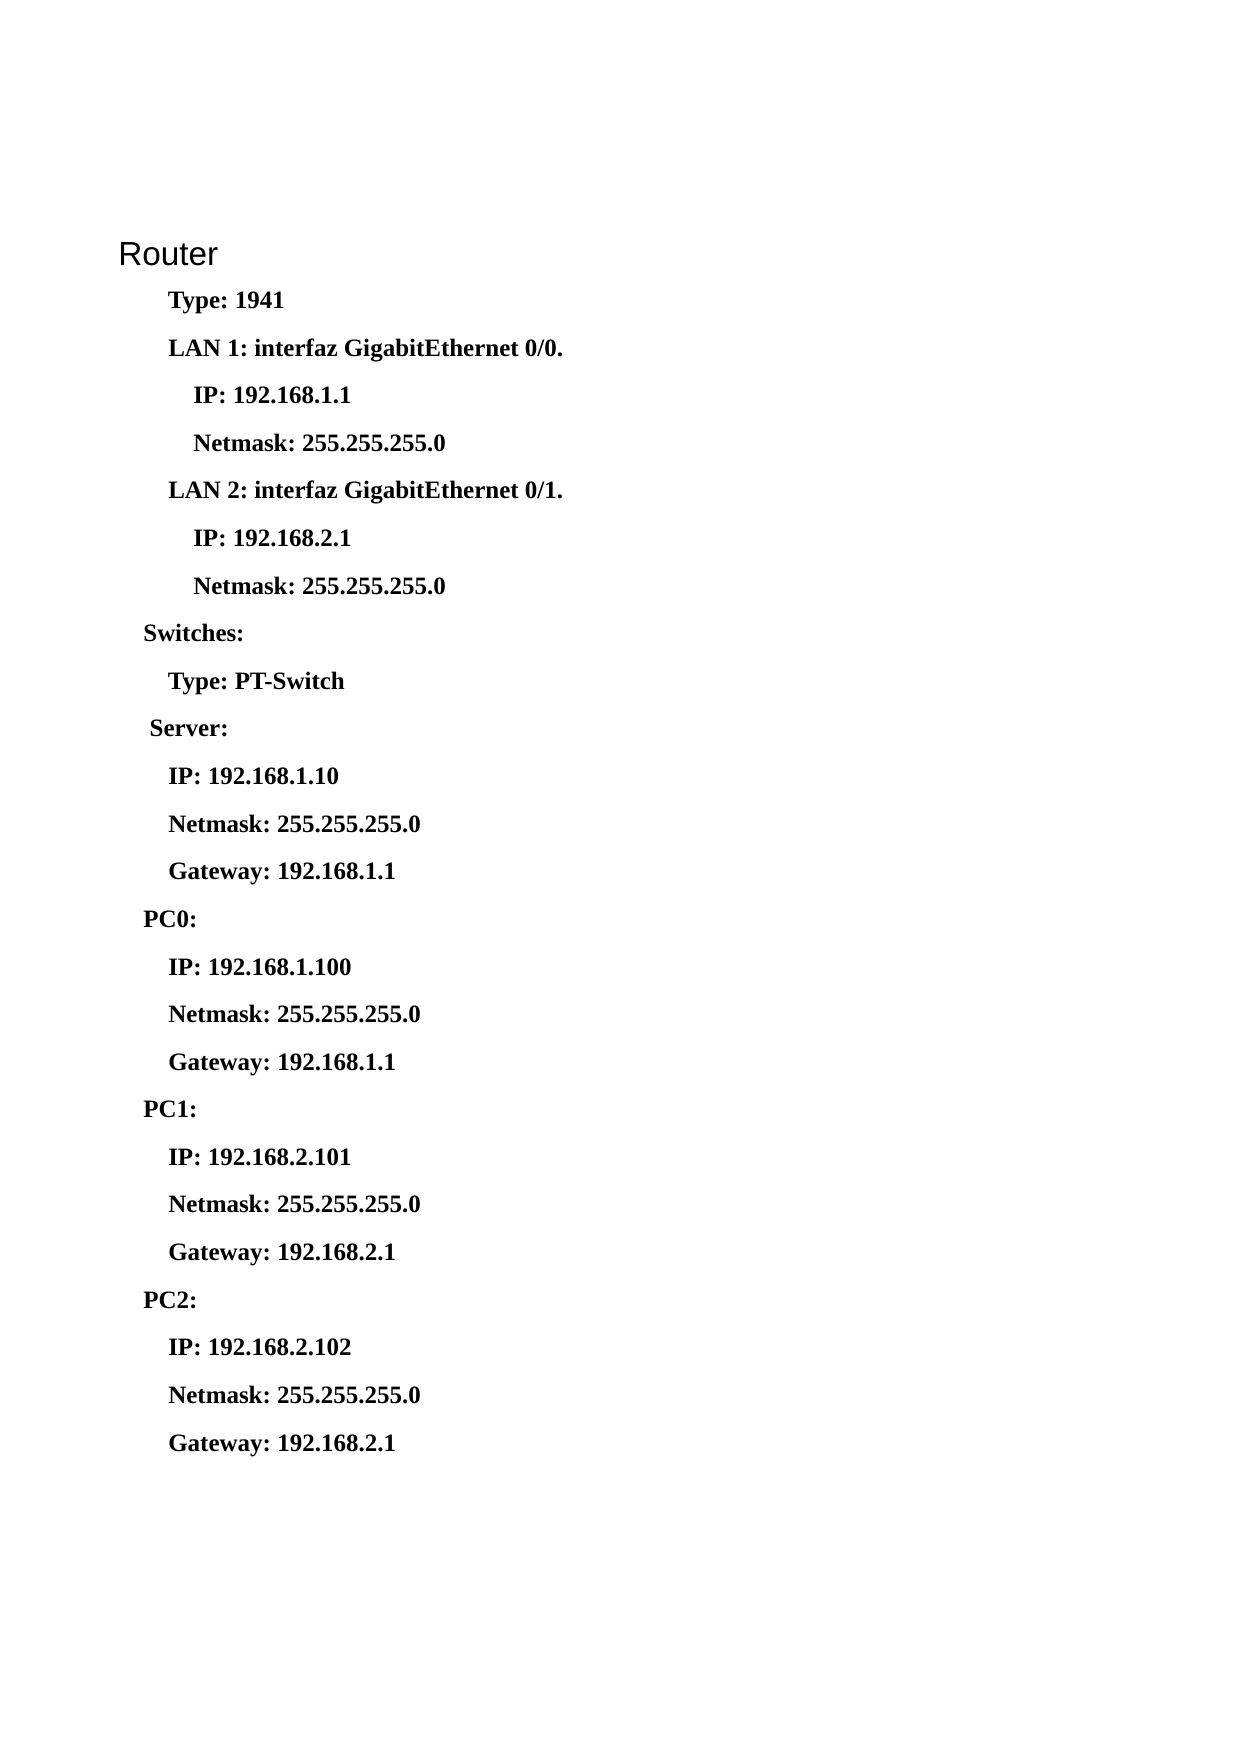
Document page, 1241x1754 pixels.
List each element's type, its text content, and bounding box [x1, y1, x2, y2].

subtitle Router [118, 234, 1122, 273]
text PC0: [118, 904, 1122, 933]
text Netmask: 255.255.255.0 [118, 809, 1122, 837]
text PC1: [118, 1094, 1122, 1123]
text IP: 192.168.2.101 [118, 1142, 1122, 1171]
text IP: 192.168.2.102 [118, 1332, 1122, 1361]
text IP: 192.168.1.1 [118, 380, 1122, 409]
text Netmask: 255.255.255.0 [118, 1380, 1122, 1409]
text Netmask: 255.255.255.0 [118, 999, 1122, 1028]
text Server: [118, 713, 1122, 742]
text PC2: [118, 1285, 1122, 1313]
text Netmask: 255.255.255.0 [118, 571, 1122, 599]
text IP: 192.168.1.100 [118, 952, 1122, 980]
text Gateway: 192.168.2.1 [118, 1428, 1122, 1456]
text Type: 1941 [118, 285, 1122, 314]
text IP: 192.168.2.1 [118, 523, 1122, 552]
text LAN 2: interfaz GigabitEthernet 0/1. [118, 476, 1122, 504]
text IP: 192.168.1.10 [118, 761, 1122, 790]
text Type: PT-Switch [118, 666, 1122, 695]
text Netmask: 255.255.255.0 [118, 428, 1122, 457]
text LAN 1: interfaz GigabitEthernet 0/0. [118, 333, 1122, 361]
text Gateway: 192.168.1.1 [118, 1047, 1122, 1076]
text Netmask: 255.255.255.0 [118, 1189, 1122, 1218]
text Switches: [118, 618, 1122, 647]
text Gateway: 192.168.2.1 [118, 1237, 1122, 1266]
text Gateway: 192.168.1.1 [118, 856, 1122, 885]
